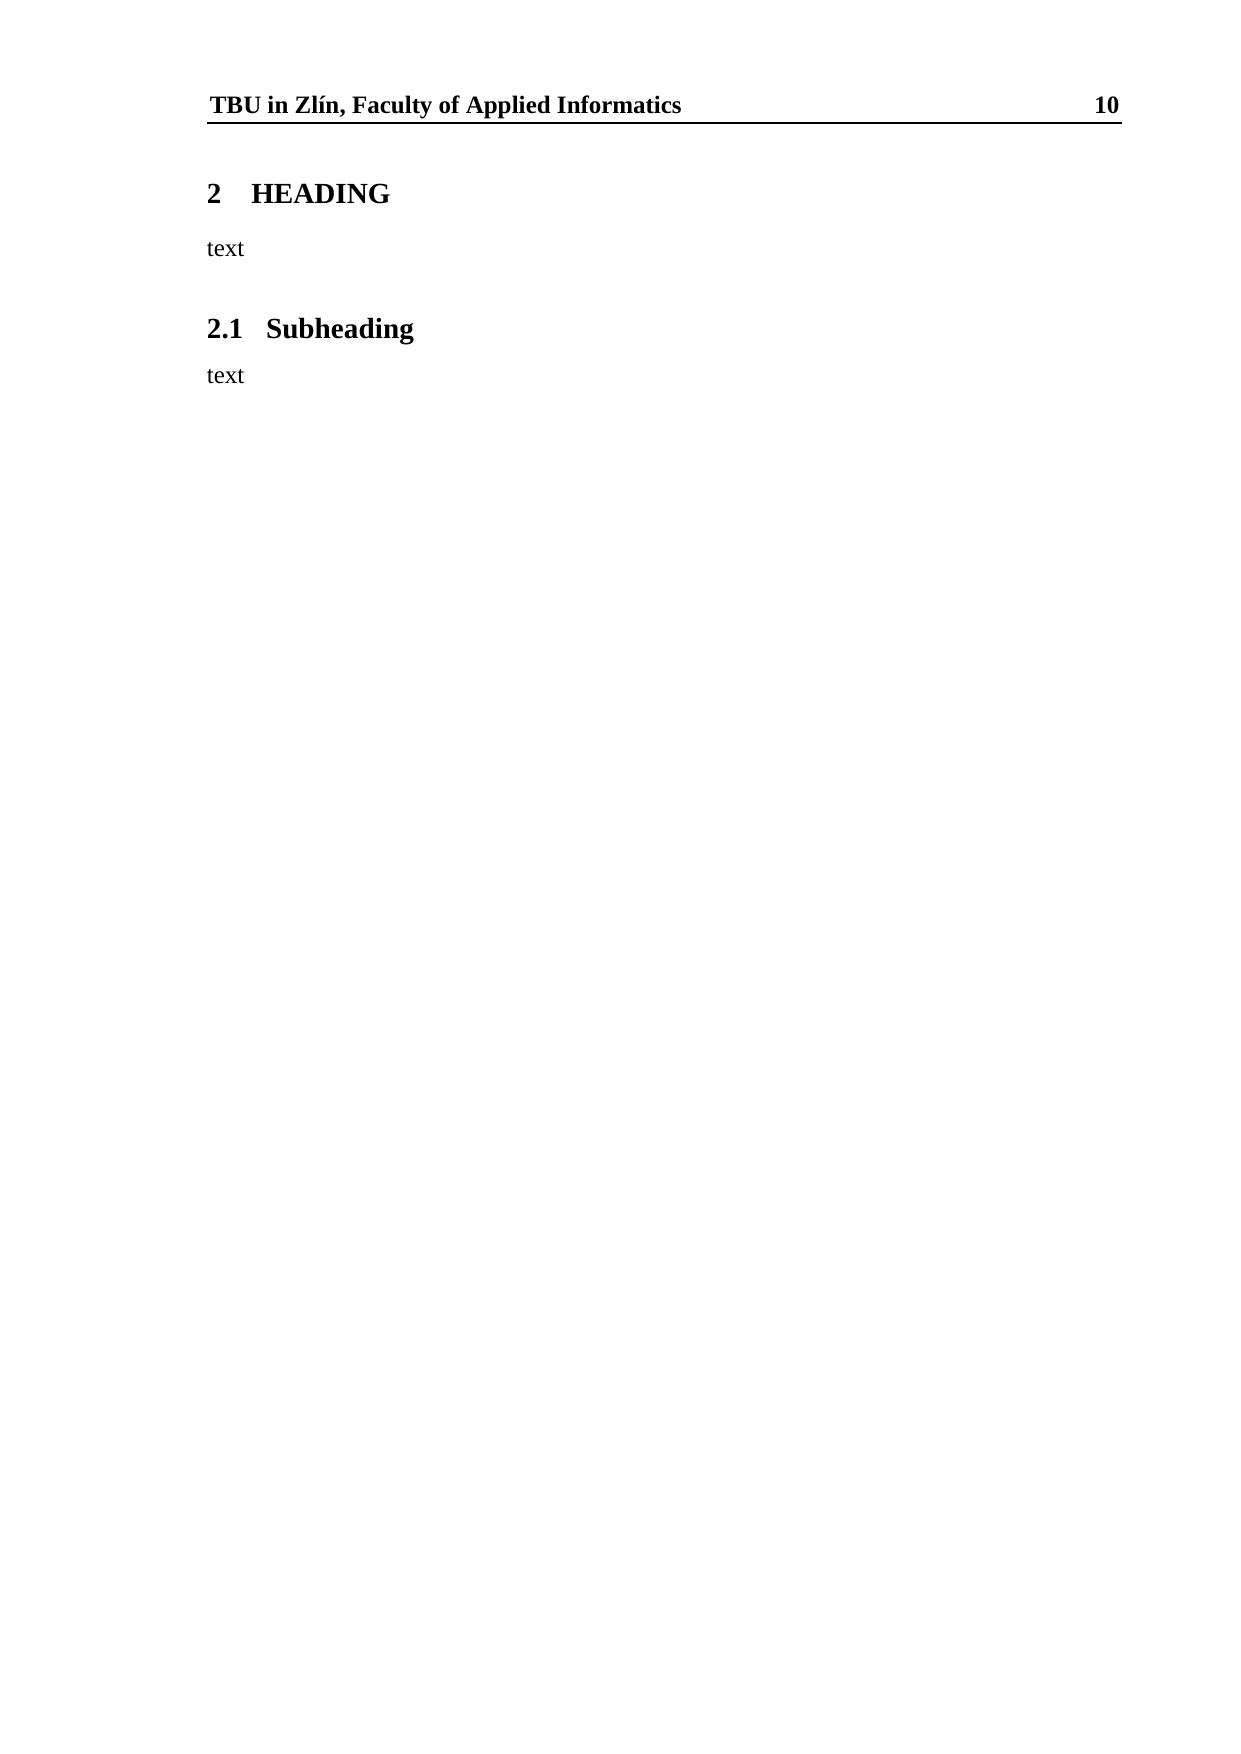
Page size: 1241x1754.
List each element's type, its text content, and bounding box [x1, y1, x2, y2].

subtitle Heading [207, 177, 1122, 209]
text text [207, 234, 1122, 262]
text text [207, 361, 1122, 388]
subtitle Subheading [207, 312, 1122, 344]
